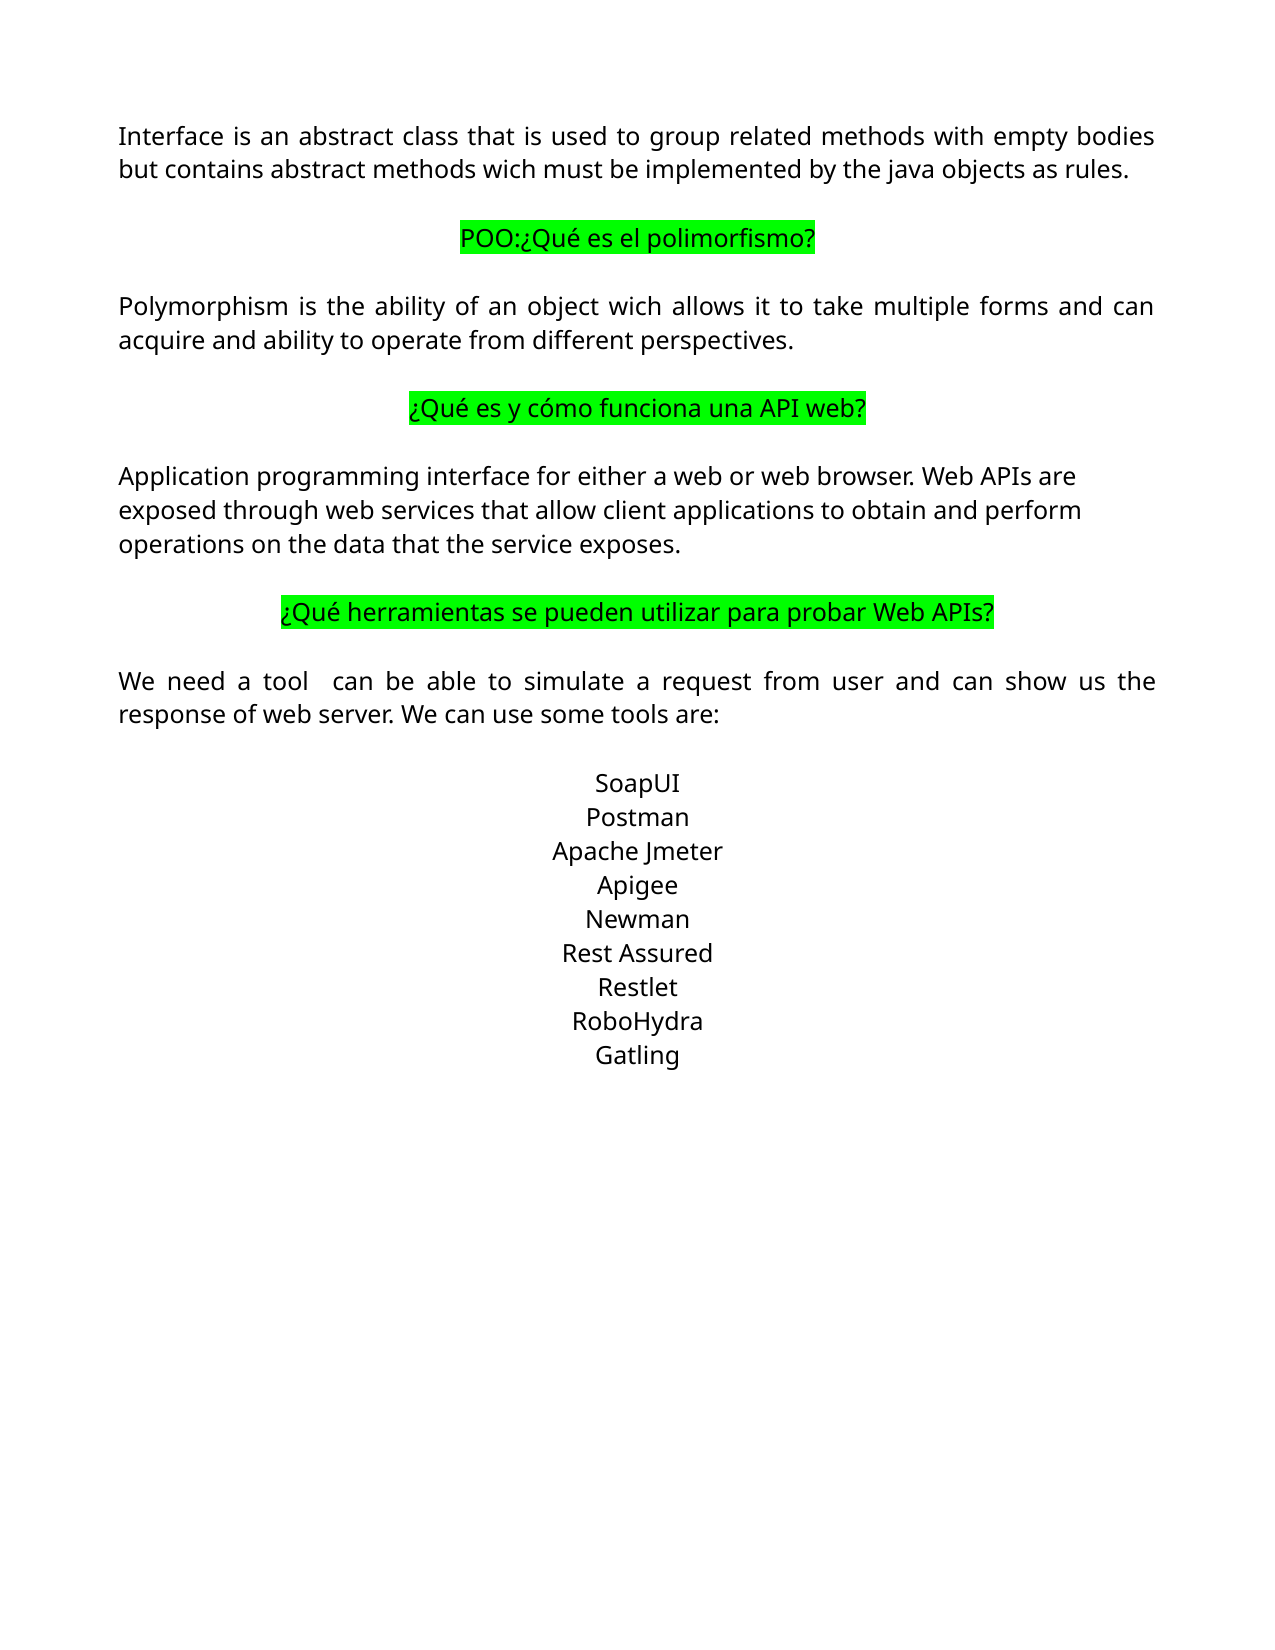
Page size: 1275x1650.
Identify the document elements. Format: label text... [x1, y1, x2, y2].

text SoapUI [118, 765, 1157, 799]
text Postman [118, 799, 1157, 833]
text Apigee [118, 867, 1157, 902]
text Interface is an abstract class that is used to group related methods with empty bodies but contains abstract methods wich must be implemented by the java objects as rules. [118, 118, 1157, 186]
text Application programming interface for either a web or web browser. Web APIs are exposed through web services that allow client applications to obtain and perform operations on the data that the service exposes. [118, 459, 1157, 561]
text Polymorphism is the ability of an object wich allows it to take multiple forms and can acquire and ability to operate from different perspectives. [118, 288, 1157, 357]
text RoboHydra [118, 1004, 1157, 1038]
text Apache Jmeter [118, 833, 1157, 867]
text Gatling [118, 1038, 1157, 1072]
text Rest Assured [118, 936, 1157, 970]
text Restlet [118, 970, 1157, 1004]
text We need a tool can be able to simulate a request from user and can show us the response of web server. We can use some tools are: [118, 663, 1157, 731]
text ¿Qué herramientas se pueden utilizar para probar Web APIs? [118, 561, 1157, 629]
text Newman [118, 902, 1157, 936]
text POO:¿Qué es el polimorfismo? [118, 186, 1157, 254]
text ¿Qué es y cómo funciona una API web? [118, 357, 1157, 425]
